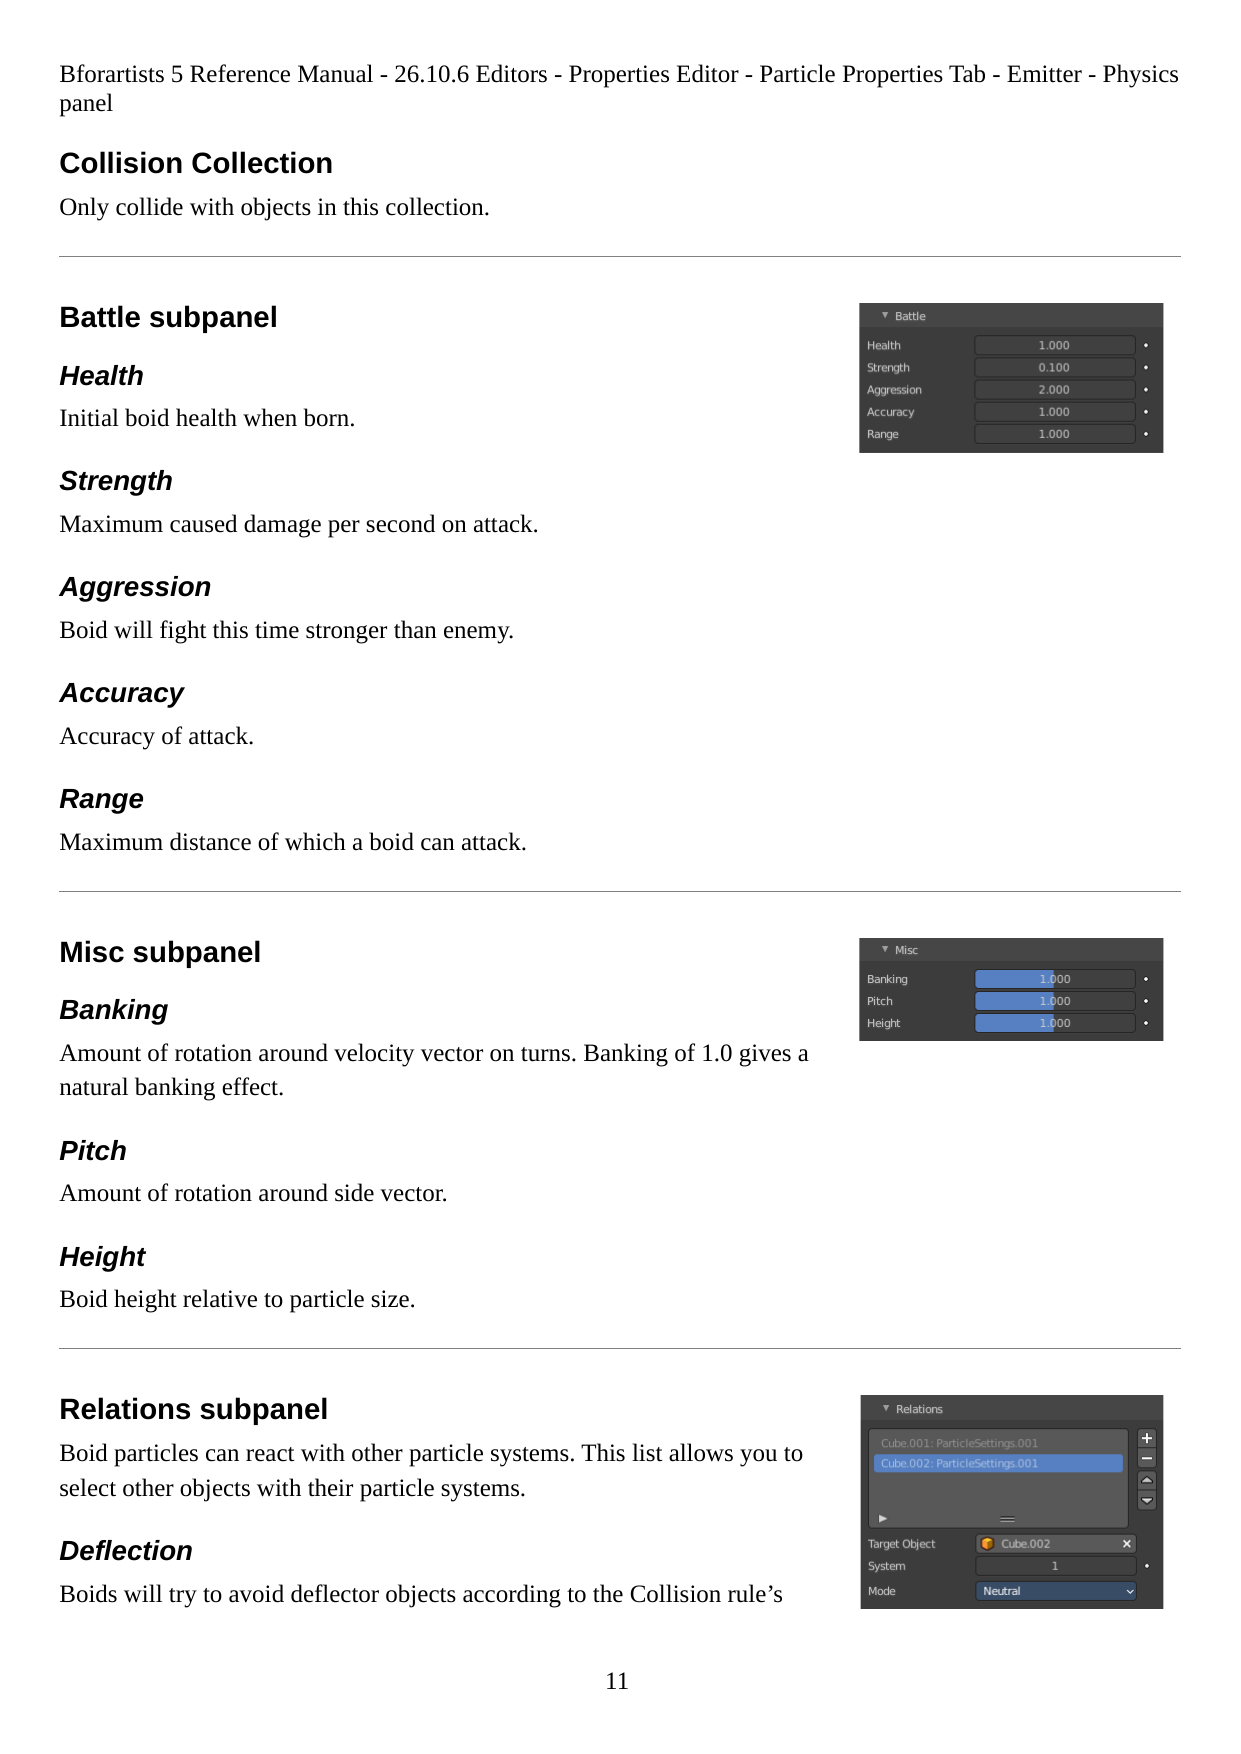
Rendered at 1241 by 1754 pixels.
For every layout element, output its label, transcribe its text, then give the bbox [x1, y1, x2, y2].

picture [859, 938, 1164, 1041]
subtitle Banking [59, 993, 859, 1025]
text Boid will fight this time stronger than enemy. [59, 615, 1181, 644]
subtitle [1164, 993, 1181, 1025]
subtitle Relations subpanel [59, 1392, 1181, 1426]
subtitle Accuracy [59, 677, 1181, 708]
text Amount of rotation around side vector. [59, 1178, 1181, 1207]
picture [859, 303, 1164, 453]
subtitle Health [59, 359, 859, 391]
text Accuracy of attack. [59, 721, 1181, 750]
subtitle Strength [59, 465, 1181, 497]
text Initial boid health when born. [59, 403, 859, 432]
subtitle Misc subpanel [59, 935, 1181, 968]
subtitle Deflection [59, 1534, 860, 1566]
subtitle Pitch [59, 1134, 1181, 1166]
text Boid height relative to particle size. [59, 1284, 1181, 1313]
text Maximum caused damage per second on attack. [59, 509, 1181, 538]
subtitle Height [59, 1240, 1181, 1272]
subtitle Battle subpanel [59, 300, 1181, 334]
subtitle [1164, 359, 1181, 391]
text Boid particles can react with other particle systems. This list allows you to select other objects with their particle systems. [59, 1438, 860, 1502]
text Only collide with objects in this collection. [59, 192, 1181, 221]
subtitle Range [59, 783, 1181, 814]
picture [860, 1395, 1164, 1609]
subtitle [1164, 1534, 1181, 1566]
subtitle Aggression [59, 571, 1181, 603]
subtitle Collision Collection [59, 146, 1181, 180]
text Boids will try to avoid deflector objects according to the Collision rule’s [59, 1579, 860, 1607]
text Maximum distance of which a boid can attack. [59, 827, 1181, 856]
text Amount of rotation around velocity vector on turns. Banking of 1.0 gives a natural banking effect. [59, 1038, 1181, 1101]
